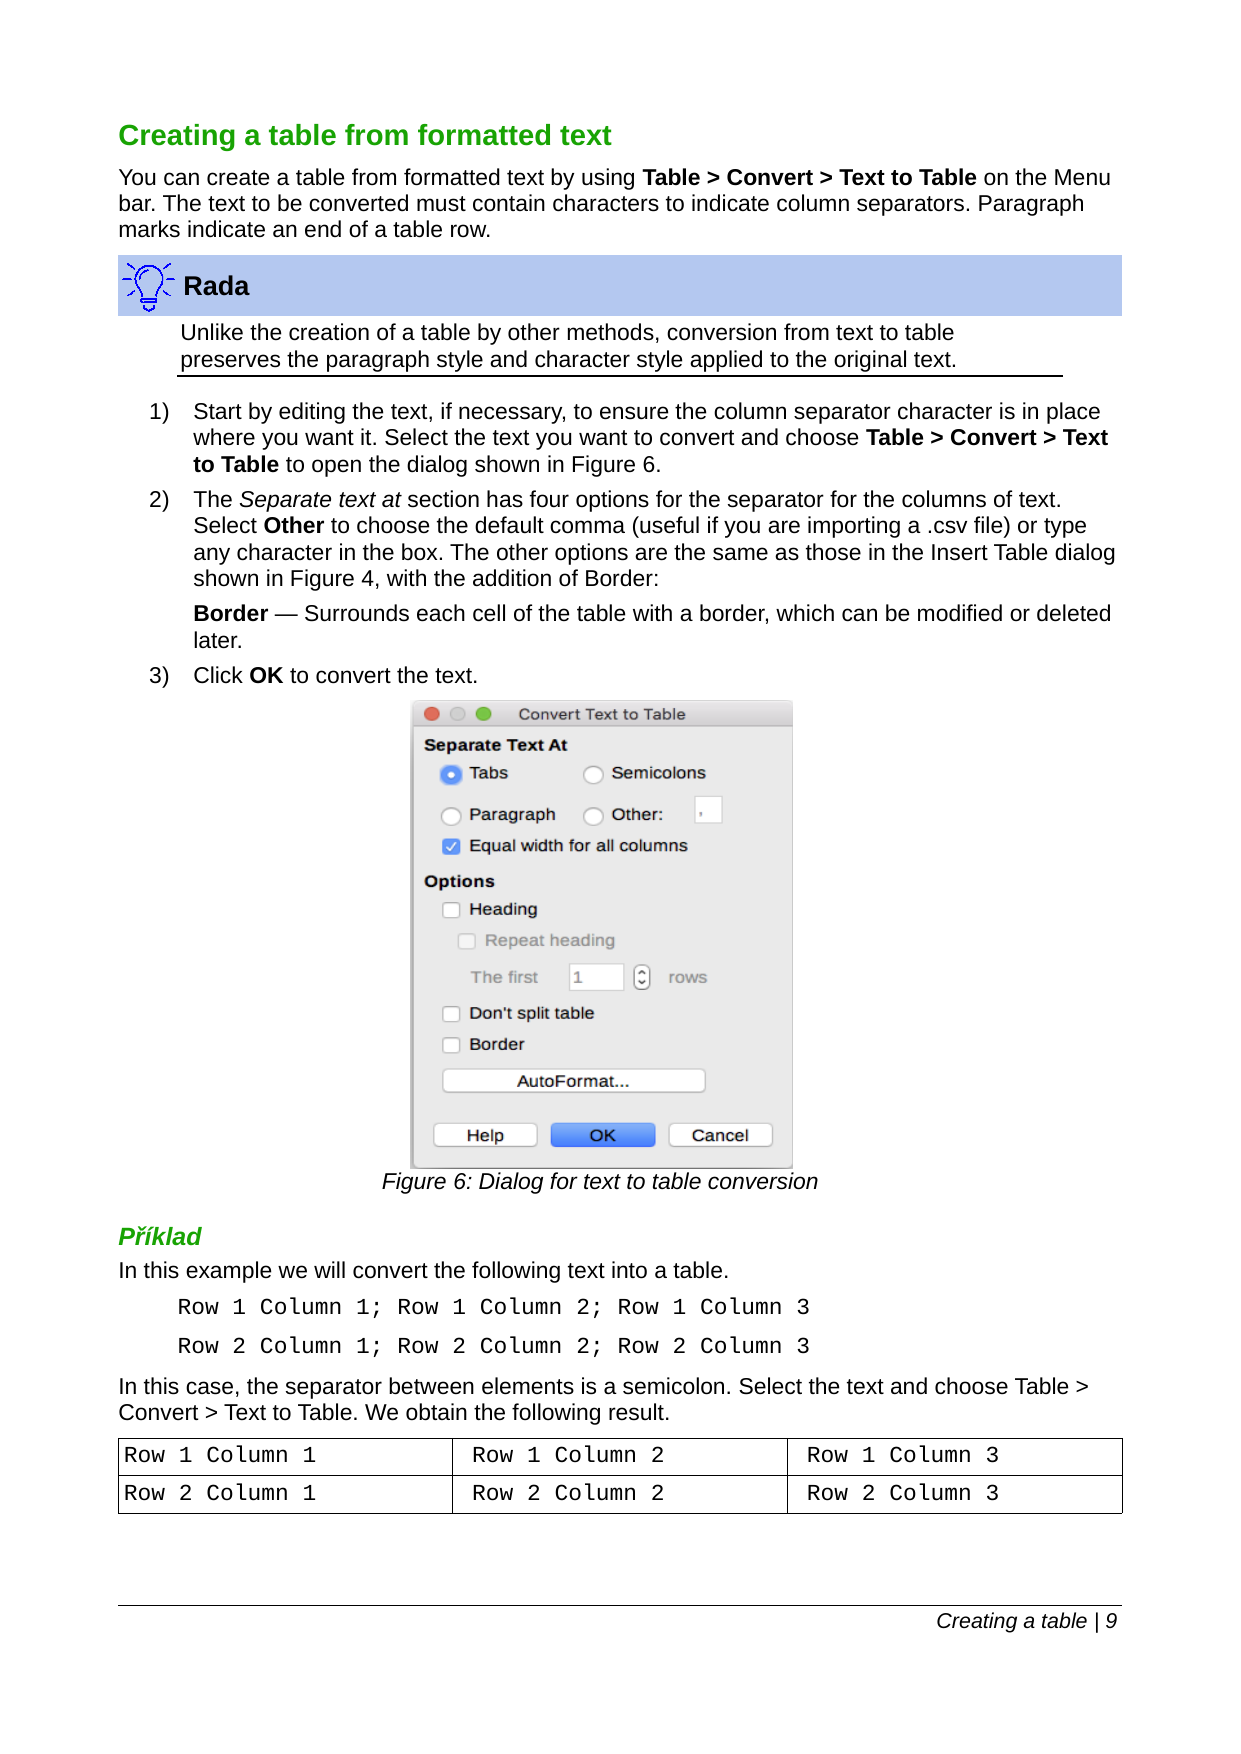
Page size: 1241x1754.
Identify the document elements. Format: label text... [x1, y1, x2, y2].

text Row 2 Column 1; Row 2 Column 2; Row 2 Column 3 [177, 1334, 1122, 1360]
subtitle Rada [179, 255, 1122, 316]
table_header Row 1 Column 3 [788, 1439, 1122, 1475]
table_cell Row 2 Column 1 [119, 1476, 452, 1513]
table_cell Row 2 Column 3 [788, 1476, 1122, 1513]
text In this case, the separator between elements is a semicolon. Select the text and choose Table > Convert > Text to Table. We obtain the following result. [118, 1373, 1122, 1425]
list Start by editing the text, if necessary, to ensure the column separator character is in place where you want it. Select the text you want to convert and choose Table > Convert > Text to Table to open the dialog shown in Figure 6. [169, 398, 1122, 477]
table_header Row 1 Column 1 [119, 1439, 452, 1475]
text You can create a table from formatted text by using Table > Convert > Text to Table on the Menu bar. The text to be converted must contain characters to indicate column separators. Paragraph marks indicate an end of a table row. [118, 163, 1122, 242]
picture [119, 255, 179, 316]
text Row 1 Column 1; Row 1 Column 2; Row 1 Column 3 [177, 1296, 1122, 1322]
table_cell Row 2 Column 2 [453, 1476, 787, 1513]
list The Separate text at section has four options for the separator for the columns of text. Select Other to choose the default comma (useful if you are importing a .csv file) or type any character in the box. The other options are the same as those in the Insert Table dialog shown in Figure 4, with the addition of Border: [169, 486, 1122, 591]
text Figure 6: Dialog for text to table conversion [382, 700, 859, 1195]
subtitle Creating a table from formatted text [118, 118, 1122, 152]
text Unlike the creation of a table by other methods, conversion from text to table preserves the paragraph style and character style applied to the original text. [177, 316, 1063, 375]
table_header Row 1 Column 2 [453, 1439, 787, 1475]
list Border — Surrounds each cell of the table with a border, which can be modified or deleted later. [169, 600, 1122, 653]
picture [410, 700, 793, 1169]
list In this example we will convert the following text into a table. [118, 1257, 1122, 1283]
list Click OK to convert the text. [169, 662, 1122, 688]
subtitle Příklad [118, 1222, 1122, 1251]
